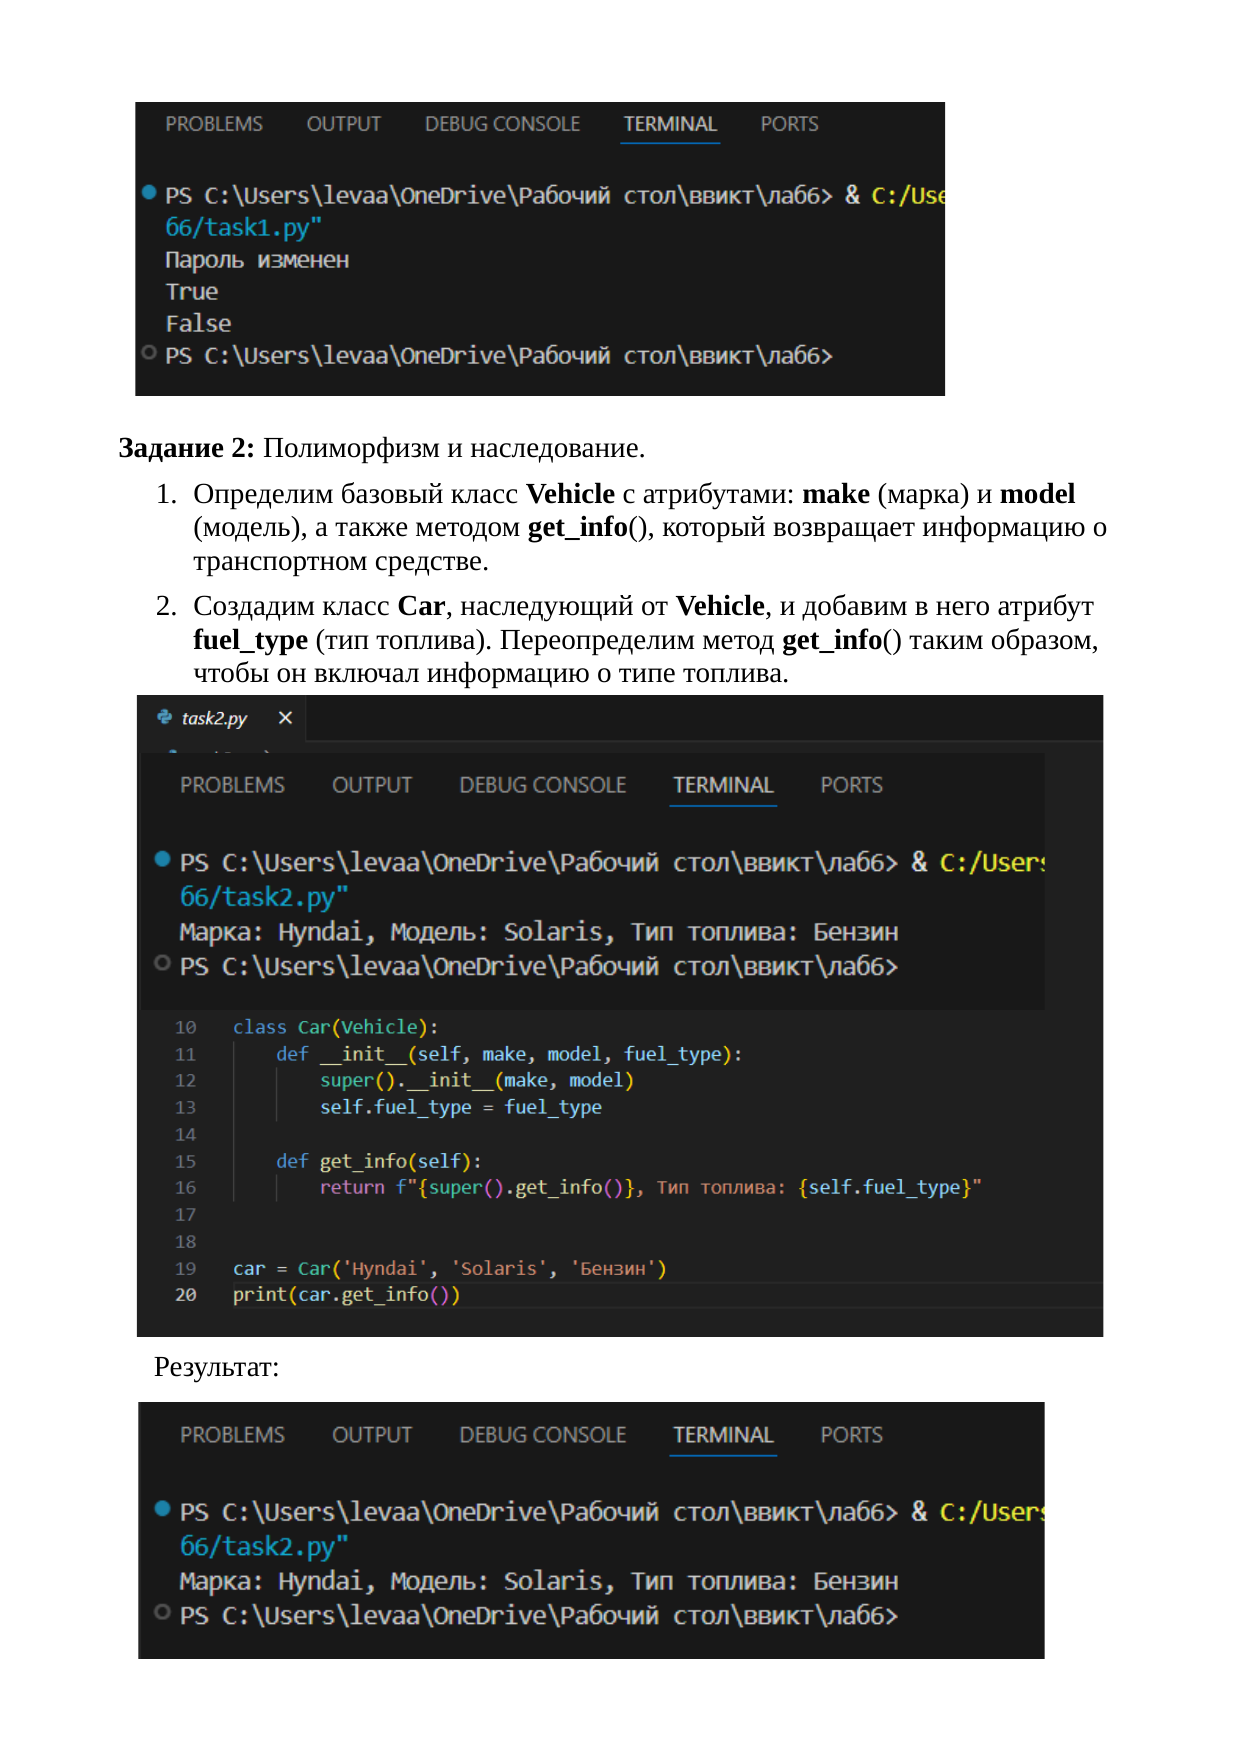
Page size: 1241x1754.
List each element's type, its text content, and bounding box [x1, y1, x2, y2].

list Создадим класс Car, наследующий от Vehicle, и добавим в него атрибут fuel_type (тип топлива). Переопределим метод get_info() таким образом, чтобы он включал информацию о типе топлива. [156, 588, 1122, 689]
text Задание 2: Полиморфизм и наследование. [118, 430, 1122, 464]
picture [138, 1402, 1045, 1659]
picture [135, 102, 946, 396]
list Определим базовый класс Vehicle с атрибутами: make (марка) и model (модель), а также методом get_info(), который возвращает информацию о транспортном средстве. [156, 476, 1122, 576]
picture [136, 695, 1104, 1337]
list Результат: [153, 701, 1122, 1382]
